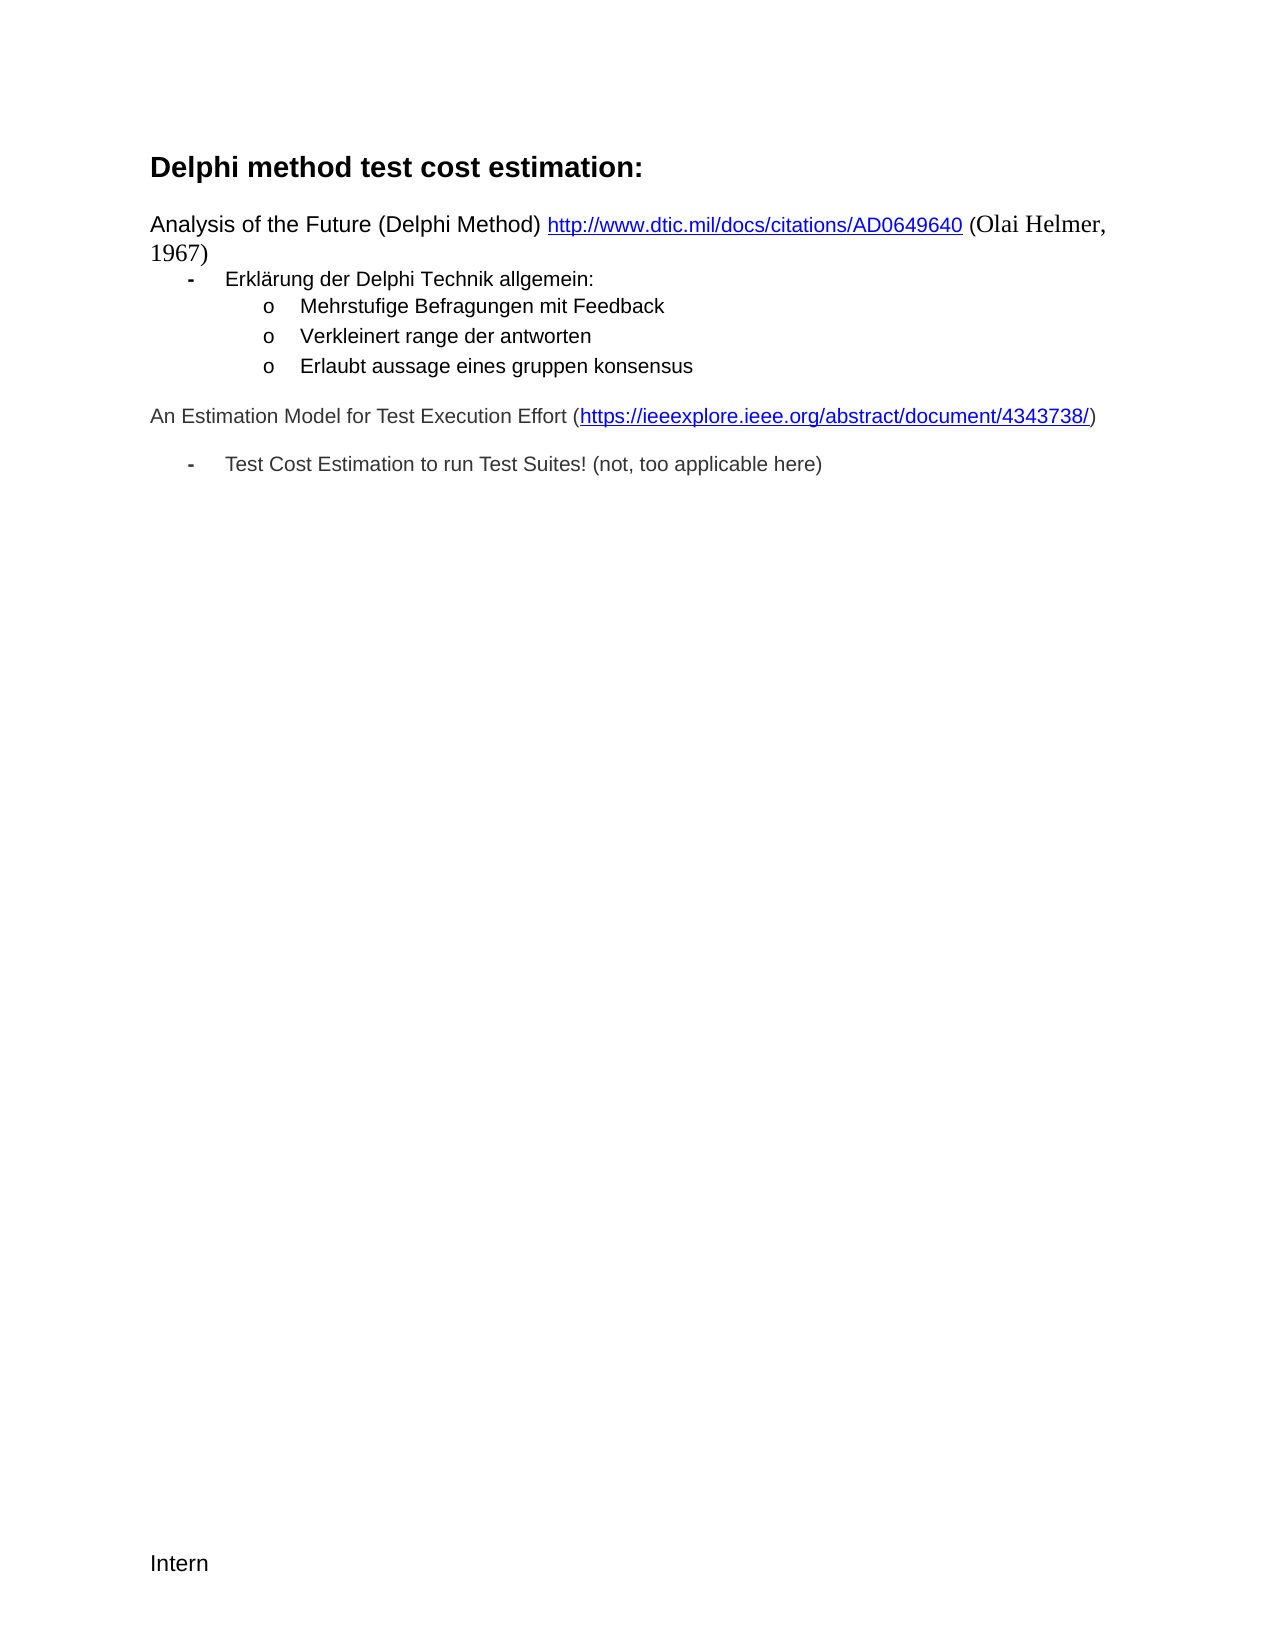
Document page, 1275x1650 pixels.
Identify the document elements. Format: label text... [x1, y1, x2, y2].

subtitle Test Cost Estimation to run Test Suites! (not, too applicable here) [187, 452, 1109, 476]
list Erklärung der Delphi Technik allgemein: [187, 267, 1125, 291]
text Analysis of the Future (Delphi Method) http://www.dtic.mil/docs/citations/AD0649640 (Olai Helmer, 1967) [150, 209, 1125, 267]
list Erlaubt aussage eines gruppen konsensus [262, 354, 1125, 379]
subtitle An Estimation Model for Test Execution Effort (https://ieeexplore.ieee.org/abstract/document/4343738/) [150, 404, 1109, 428]
text Delphi method test cost estimation: [150, 150, 1125, 183]
list Verkleinert range der antworten [262, 324, 1125, 350]
list Mehrstufige Befragungen mit Feedback [262, 294, 1125, 320]
